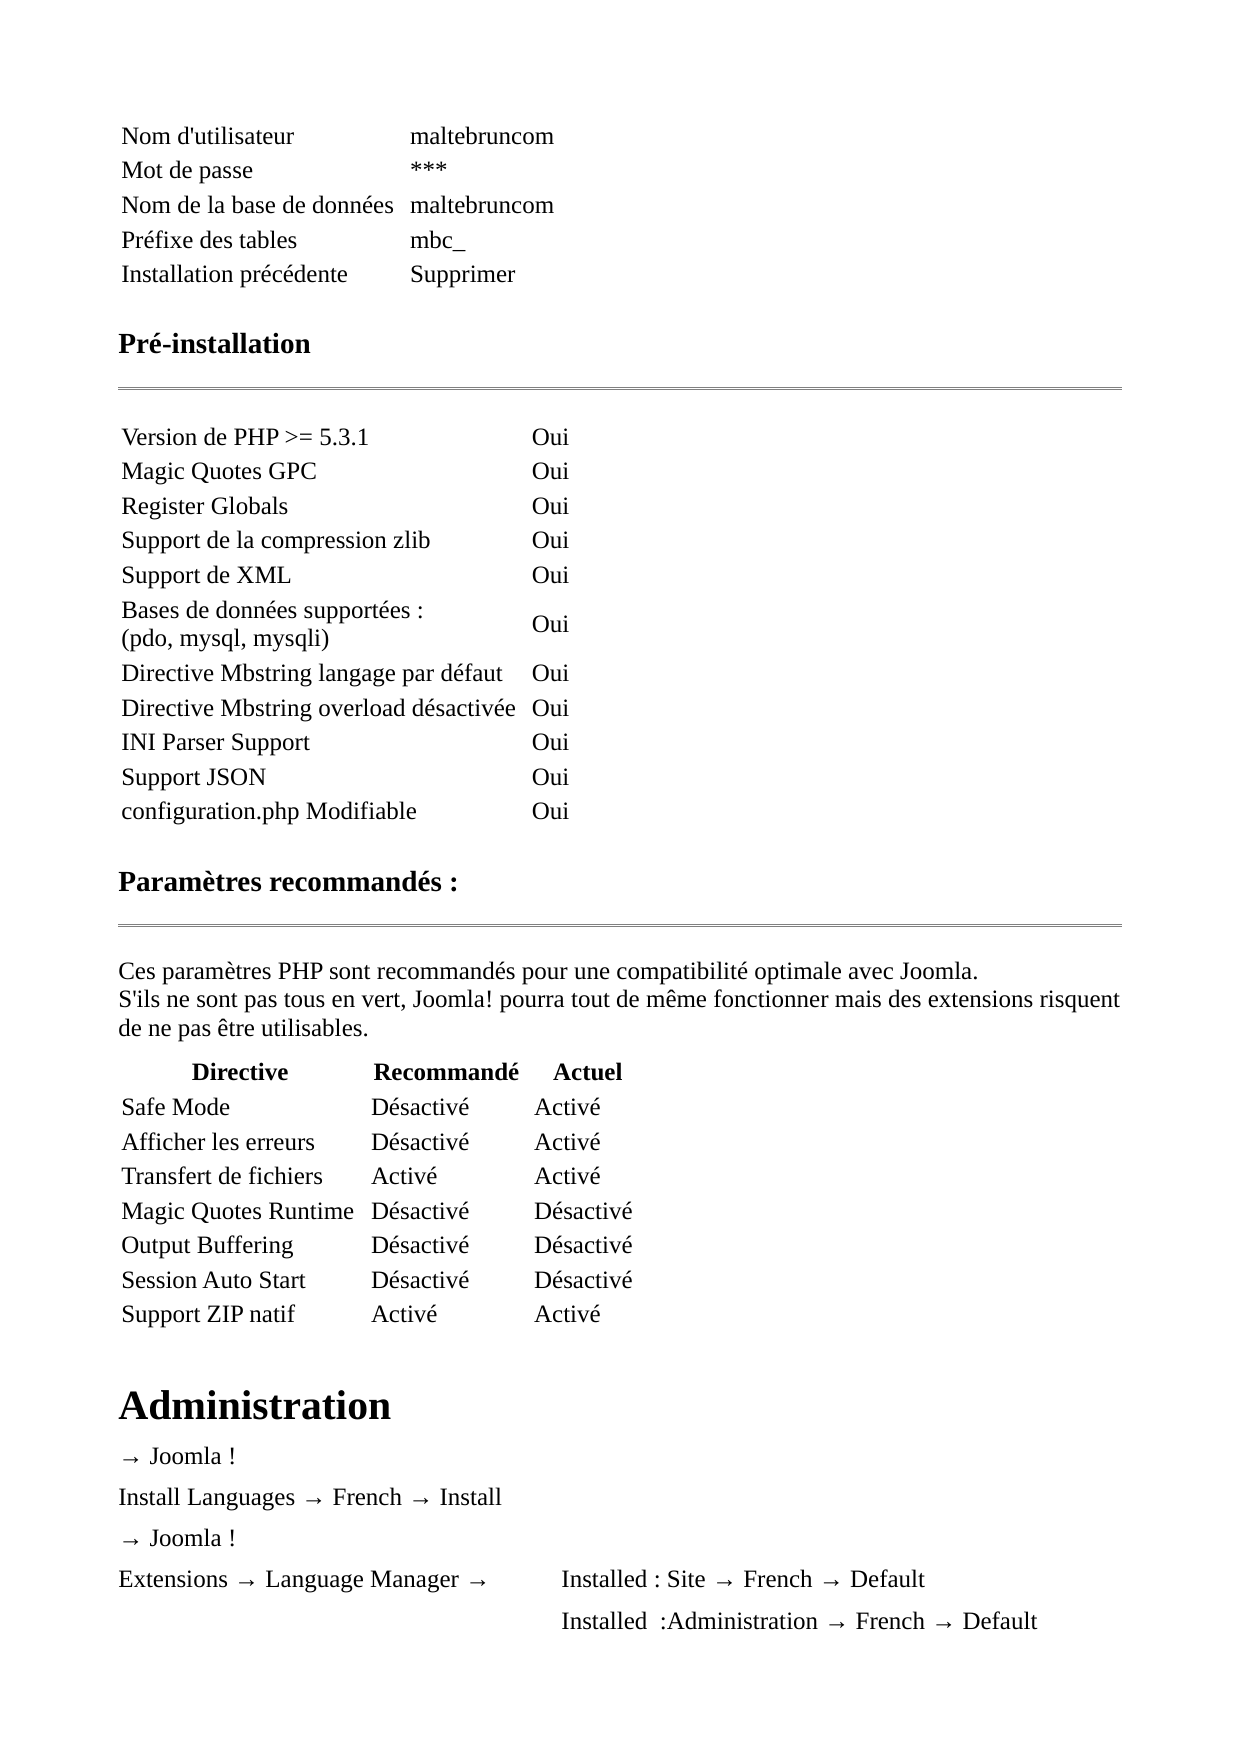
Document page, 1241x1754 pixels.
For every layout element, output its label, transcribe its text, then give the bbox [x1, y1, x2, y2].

table_cell Output Buffering [118, 1228, 368, 1262]
table_cell Mot de passe [118, 153, 407, 187]
subtitle Paramètres recommandés : [118, 864, 1122, 897]
table_cell Magic Quotes Runtime [118, 1193, 368, 1227]
table_cell Désactivé [368, 1193, 531, 1227]
text Administration [118, 1380, 1122, 1428]
table_cell Directive Mbstring langage par défaut [118, 655, 529, 690]
table_cell Session Auto Start [118, 1262, 368, 1297]
table_cell Activé [368, 1158, 531, 1193]
table_cell Oui [529, 724, 587, 759]
table_header Actuel [531, 1055, 651, 1089]
table_cell Désactivé [368, 1124, 531, 1158]
table_cell Oui [529, 592, 587, 655]
table_cell Désactivé [531, 1228, 651, 1262]
table_cell Oui [529, 488, 587, 523]
table_header Directive [118, 1055, 368, 1089]
table_cell Installation précédente [118, 256, 407, 291]
table_cell [118, 291, 572, 302]
table_cell Désactivé [531, 1262, 651, 1297]
table_cell Nom d'utilisateur [118, 118, 407, 153]
table_cell Safe Mode [118, 1089, 368, 1124]
table_cell Oui [529, 523, 587, 557]
table_cell Oui [529, 794, 587, 828]
table_cell Afficher les erreurs [118, 1124, 368, 1158]
table_cell maltebruncom [407, 187, 572, 222]
table_cell Directive Mbstring overload désactivée [118, 690, 529, 724]
table_cell Support ZIP natif [118, 1297, 368, 1331]
text Installed :Administration → French → Default [118, 1606, 1122, 1634]
table_cell Oui [529, 690, 587, 724]
table_cell Oui [529, 557, 587, 592]
table_cell Nom de la base de données [118, 187, 407, 222]
table_cell *** [407, 153, 572, 187]
table_cell Activé [368, 1297, 531, 1331]
text Install Languages → French → Install [118, 1482, 1122, 1511]
table_cell maltebruncom [407, 118, 572, 153]
table_cell [118, 828, 587, 839]
table_cell Désactivé [368, 1262, 531, 1297]
table_cell Support JSON [118, 759, 529, 793]
table_cell Oui [529, 759, 587, 793]
table_cell Oui [529, 655, 587, 690]
text → Joomla ! [118, 1523, 1122, 1552]
table_header Version de PHP >= 5.3.1 [118, 419, 529, 453]
subtitle Pré-installation [118, 327, 1122, 360]
text Ces paramètres PHP sont recommandés pour une compatibilité optimale avec Joomla. S'ils ne sont pas tous en vert, Joomla! pourra tout de même fonctionner mais des extensions risquent de ne pas être utilisables. [118, 956, 1122, 1042]
table_cell mbc_ [407, 222, 572, 256]
text Extensions → Language Manager → Installed : Site → French → Default [118, 1564, 1122, 1593]
table_cell Support de XML [118, 557, 529, 592]
table_header Recommandé [368, 1055, 531, 1089]
table_cell Transfert de fichiers [118, 1158, 368, 1193]
table_cell Désactivé [368, 1228, 531, 1262]
table_header Oui [529, 419, 587, 453]
table_cell Activé [531, 1297, 651, 1331]
table_cell Désactivé [531, 1193, 651, 1227]
table_cell Désactivé [368, 1089, 531, 1124]
table_cell Activé [531, 1124, 651, 1158]
table_cell Magic Quotes GPC [118, 454, 529, 488]
table_cell Oui [529, 454, 587, 488]
table_cell Activé [531, 1089, 651, 1124]
table_cell [118, 1331, 651, 1342]
table_cell Bases de données supportées : (pdo, mysql, mysqli) [118, 592, 529, 655]
table_cell Supprimer [407, 256, 572, 291]
text → Joomla ! [118, 1441, 1122, 1469]
table_cell Support de la compression zlib [118, 523, 529, 557]
table_cell Préfixe des tables [118, 222, 407, 256]
table_cell configuration.php Modifiable [118, 794, 529, 828]
table_cell Activé [531, 1158, 651, 1193]
table_cell Register Globals [118, 488, 529, 523]
table_cell INI Parser Support [118, 724, 529, 759]
